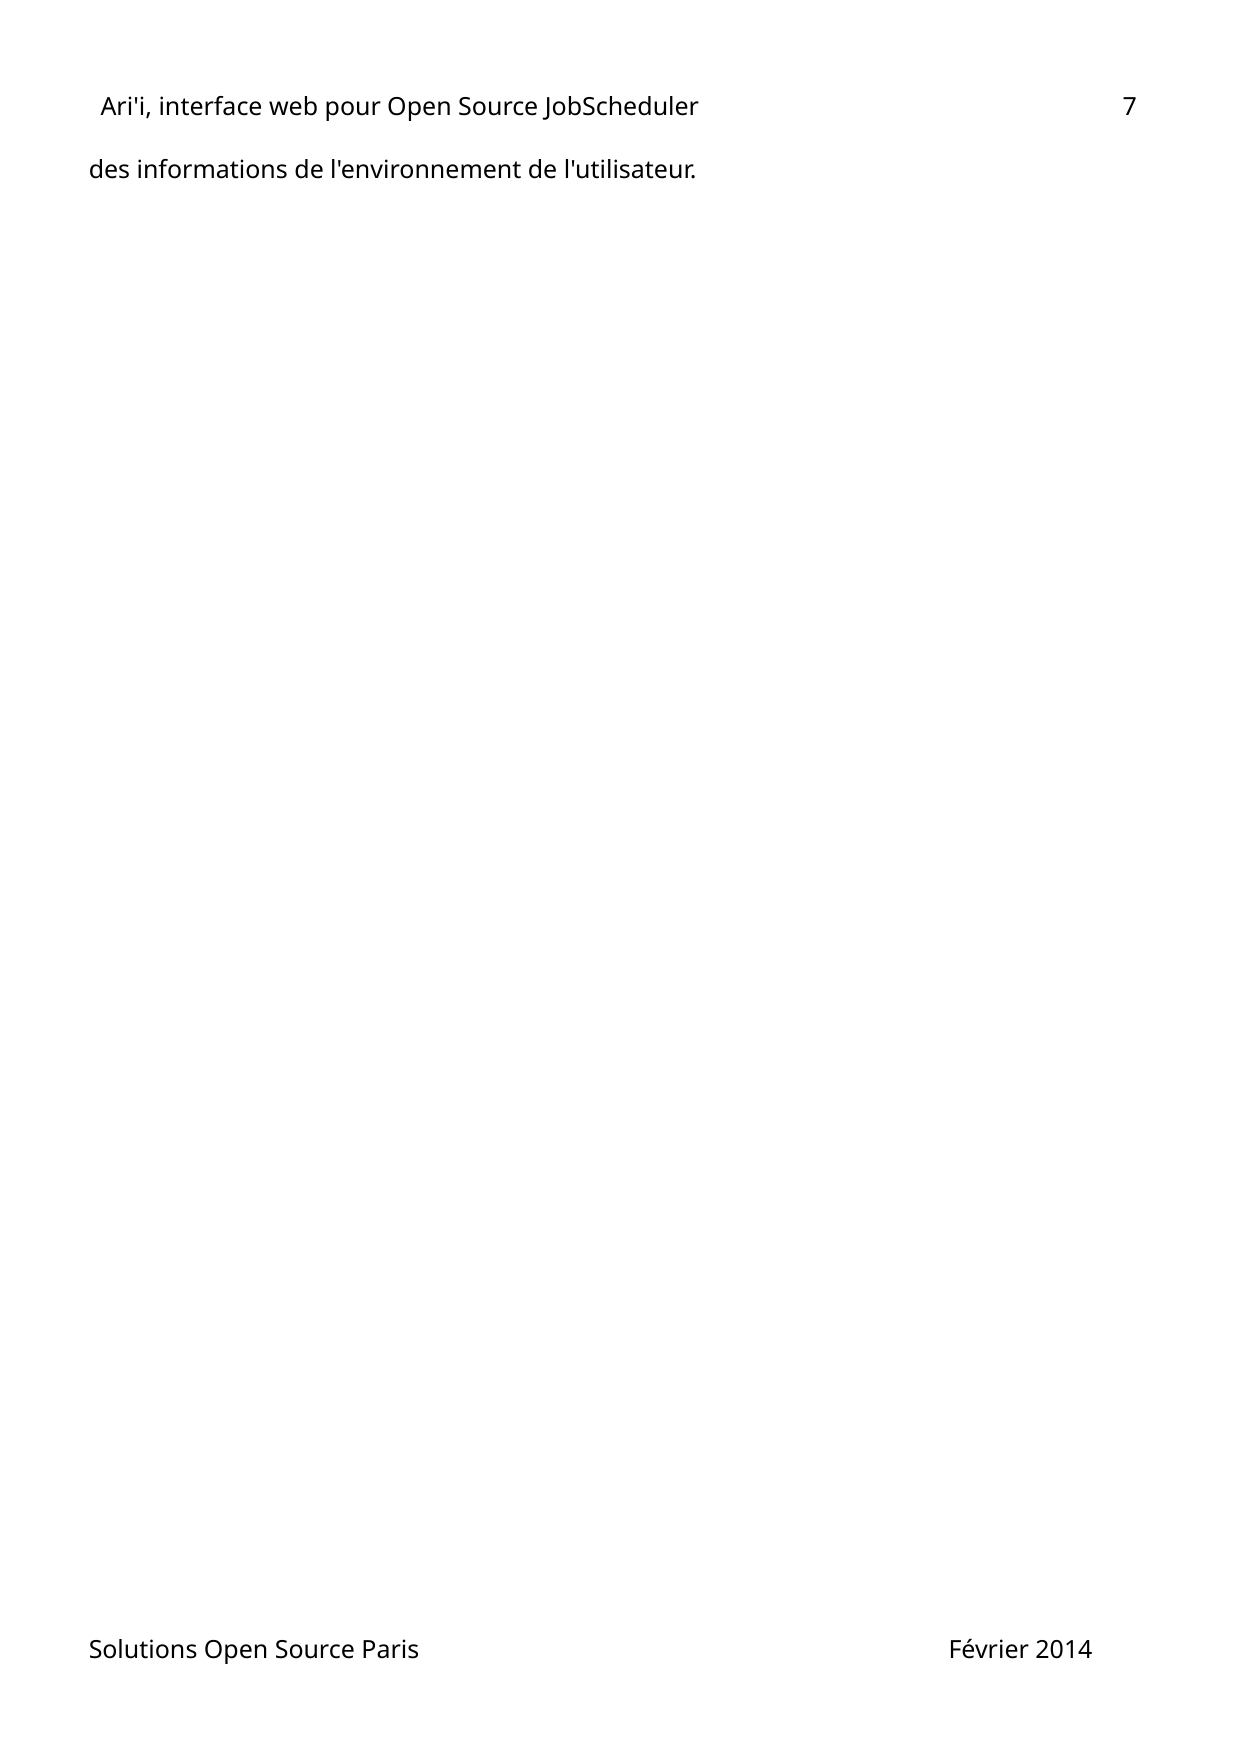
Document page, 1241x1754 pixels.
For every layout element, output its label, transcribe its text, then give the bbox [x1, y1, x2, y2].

text des informations de l'environnement de l'utilisateur. [88, 152, 1152, 186]
